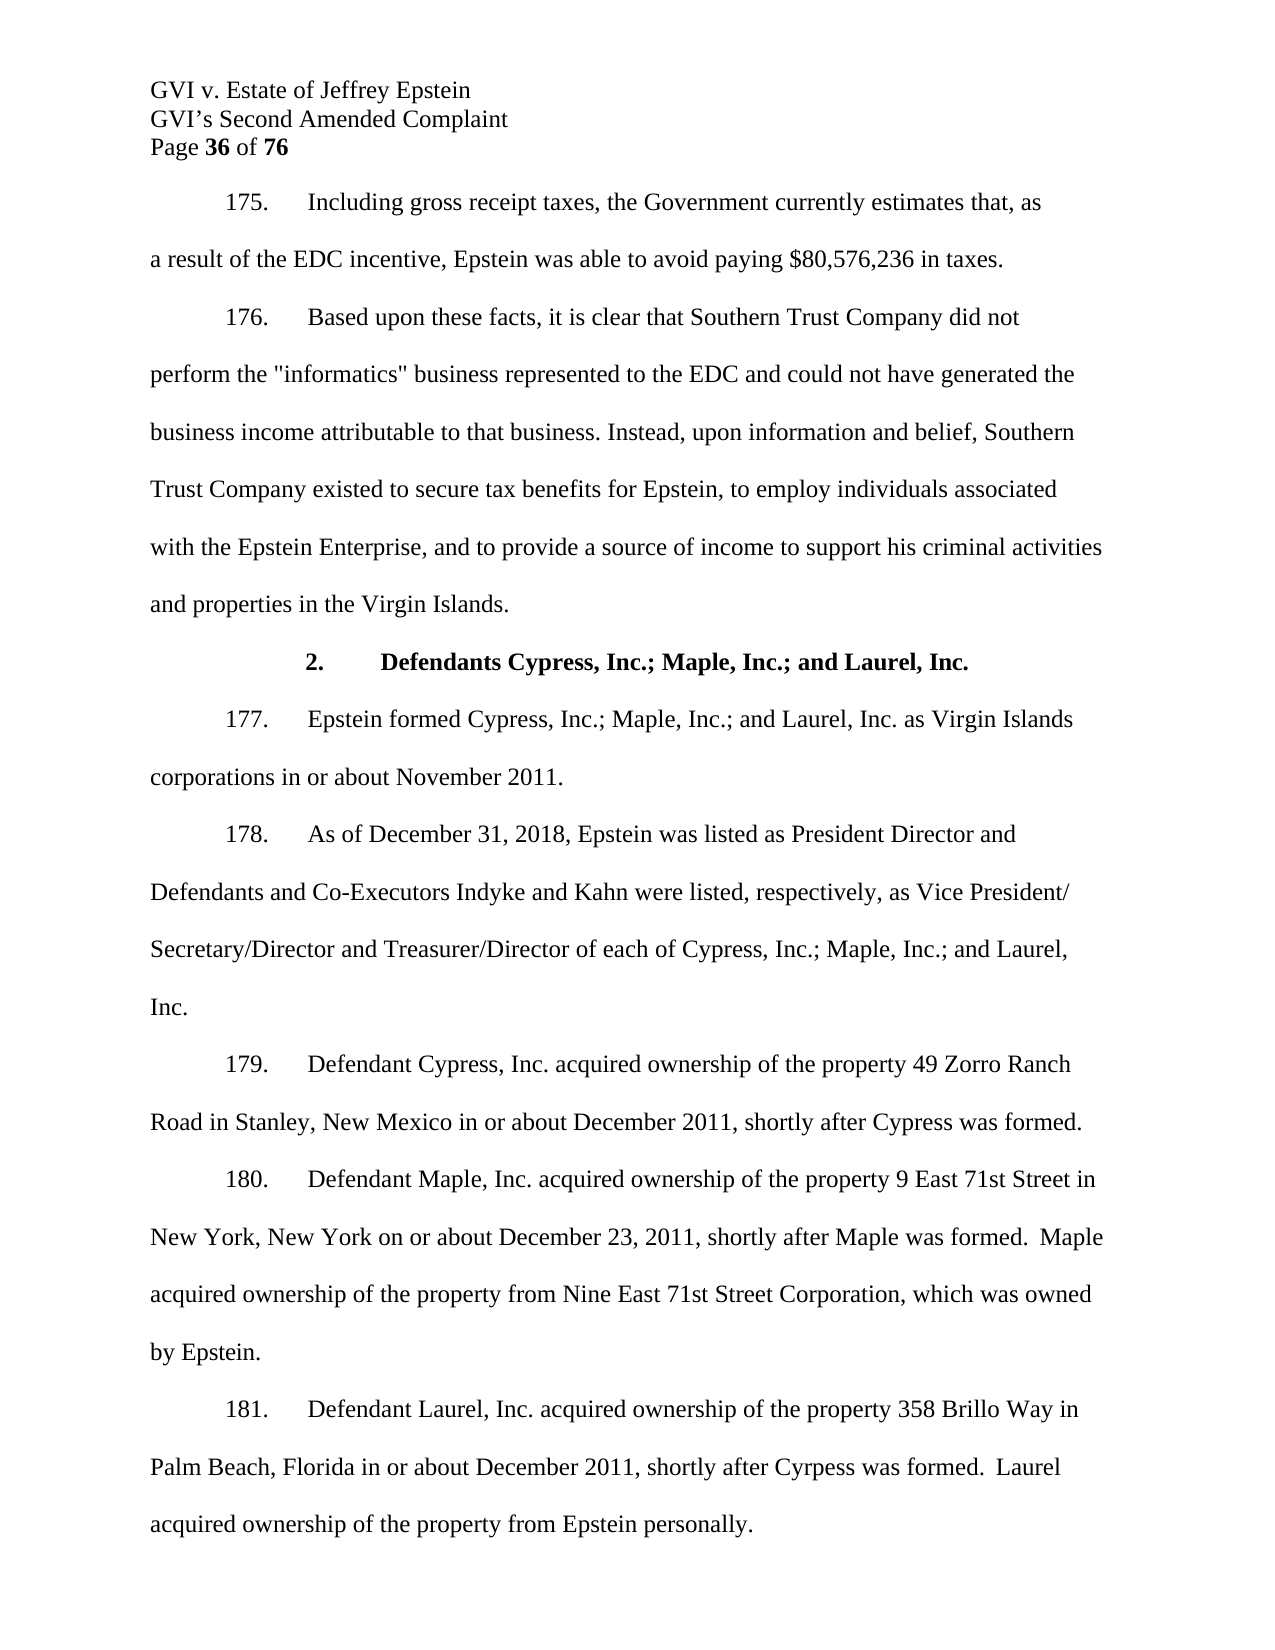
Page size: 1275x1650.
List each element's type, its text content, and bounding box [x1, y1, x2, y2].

list Based upon these facts, it is clear that Southern Trust Company did not perform the "informatics" business represented to the EDC and could not have generated the business income attributable to that business. Instead, upon information and belief, Southern Trust Company existed to secure tax benefits for Epstein, to employ individuals associated with the Epstein Enterprise, and to provide a source of income to support his criminal activities and properties in the Virgin Islands. [150, 302, 1106, 618]
subtitle Defendants Cypress, Inc.; Maple, Inc.; and Laurel, Inc. [305, 647, 1125, 676]
list Including gross receipt taxes, the Government currently estimates that, as a result of the EDC incentive, Epstein was able to avoid paying $80,576,236 in taxes. [150, 187, 1058, 273]
list Defendant Laurel, Inc. acquired ownership of the property 358 Brillo Way in Palm Beach, Florida in or about December 2011, shortly after Cyrpess was formed. Laurel acquired ownership of the property from Epstein personally. [150, 1394, 1079, 1538]
list Epstein formed Cypress, Inc.; Maple, Inc.; and Laurel, Inc. as Virgin Islands corporations in or about November 2011. [150, 704, 1074, 791]
list As of December 31, 2018, Epstein was listed as President Director and Defendants and Co-Executors Indyke and Kahn were listed, respectively, as Vice President/ Secretary/Director and Treasurer/Director of each of Cypress, Inc.; Maple, Inc.; and Laurel, Inc. [150, 819, 1112, 1021]
list Defendant Cypress, Inc. acquired ownership of the property 49 Zorro Ranch Road in Stanley, New Mexico in or about December 2011, shortly after Cypress was formed. [150, 1049, 1083, 1136]
list Defendant Maple, Inc. acquired ownership of the property 9 East 71st Street in New York, New York on or about December 23, 2011, shortly after Maple was formed. Maple acquired ownership of the property from Nine East 71st Street Corporation, which was owned by Epstein. [150, 1164, 1123, 1366]
